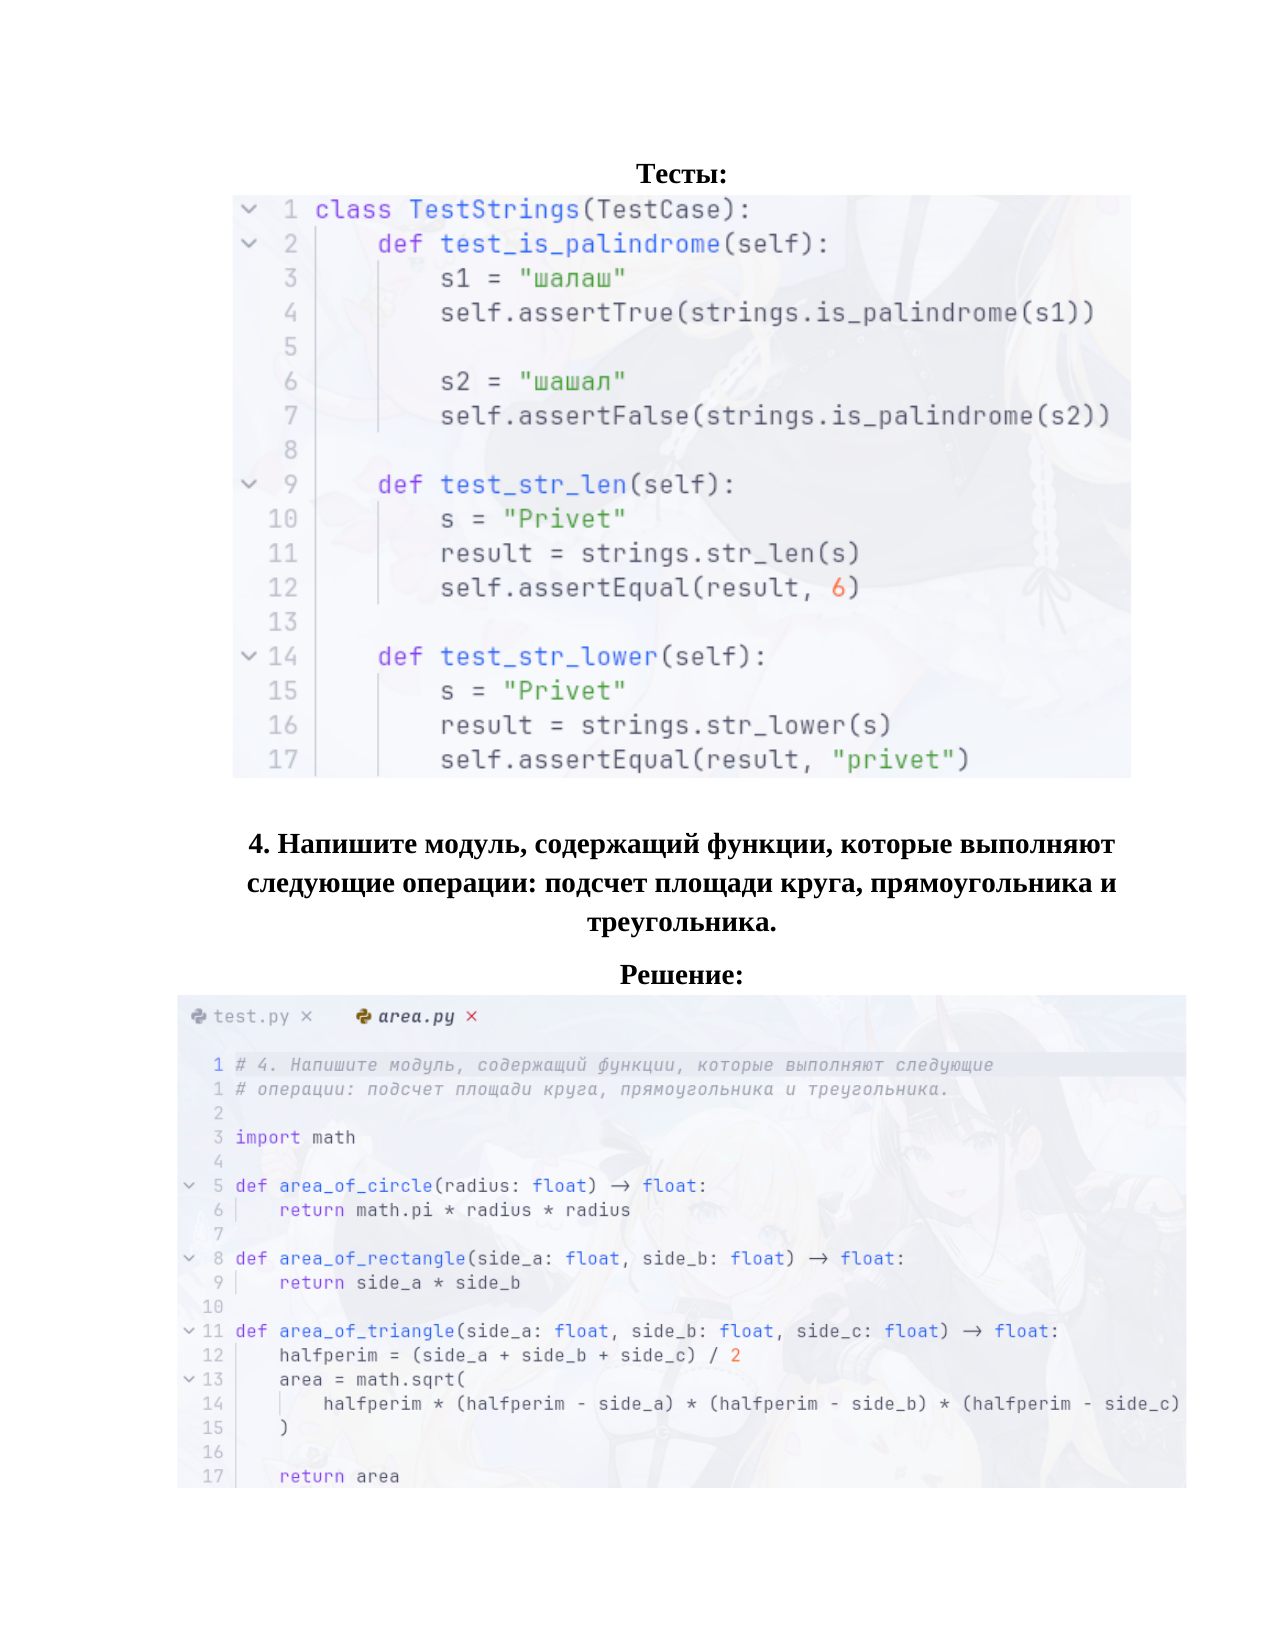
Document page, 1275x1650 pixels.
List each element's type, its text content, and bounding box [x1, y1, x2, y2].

picture [232, 195, 1132, 778]
text Решение: [177, 957, 1186, 990]
text 4. Напишите модуль, содержащий функции, которые выполняют следующие операции: подсчет площади круга, прямоугольника и треугольника. [177, 827, 1186, 937]
text Тесты: [177, 157, 1186, 190]
picture [177, 995, 1187, 1488]
